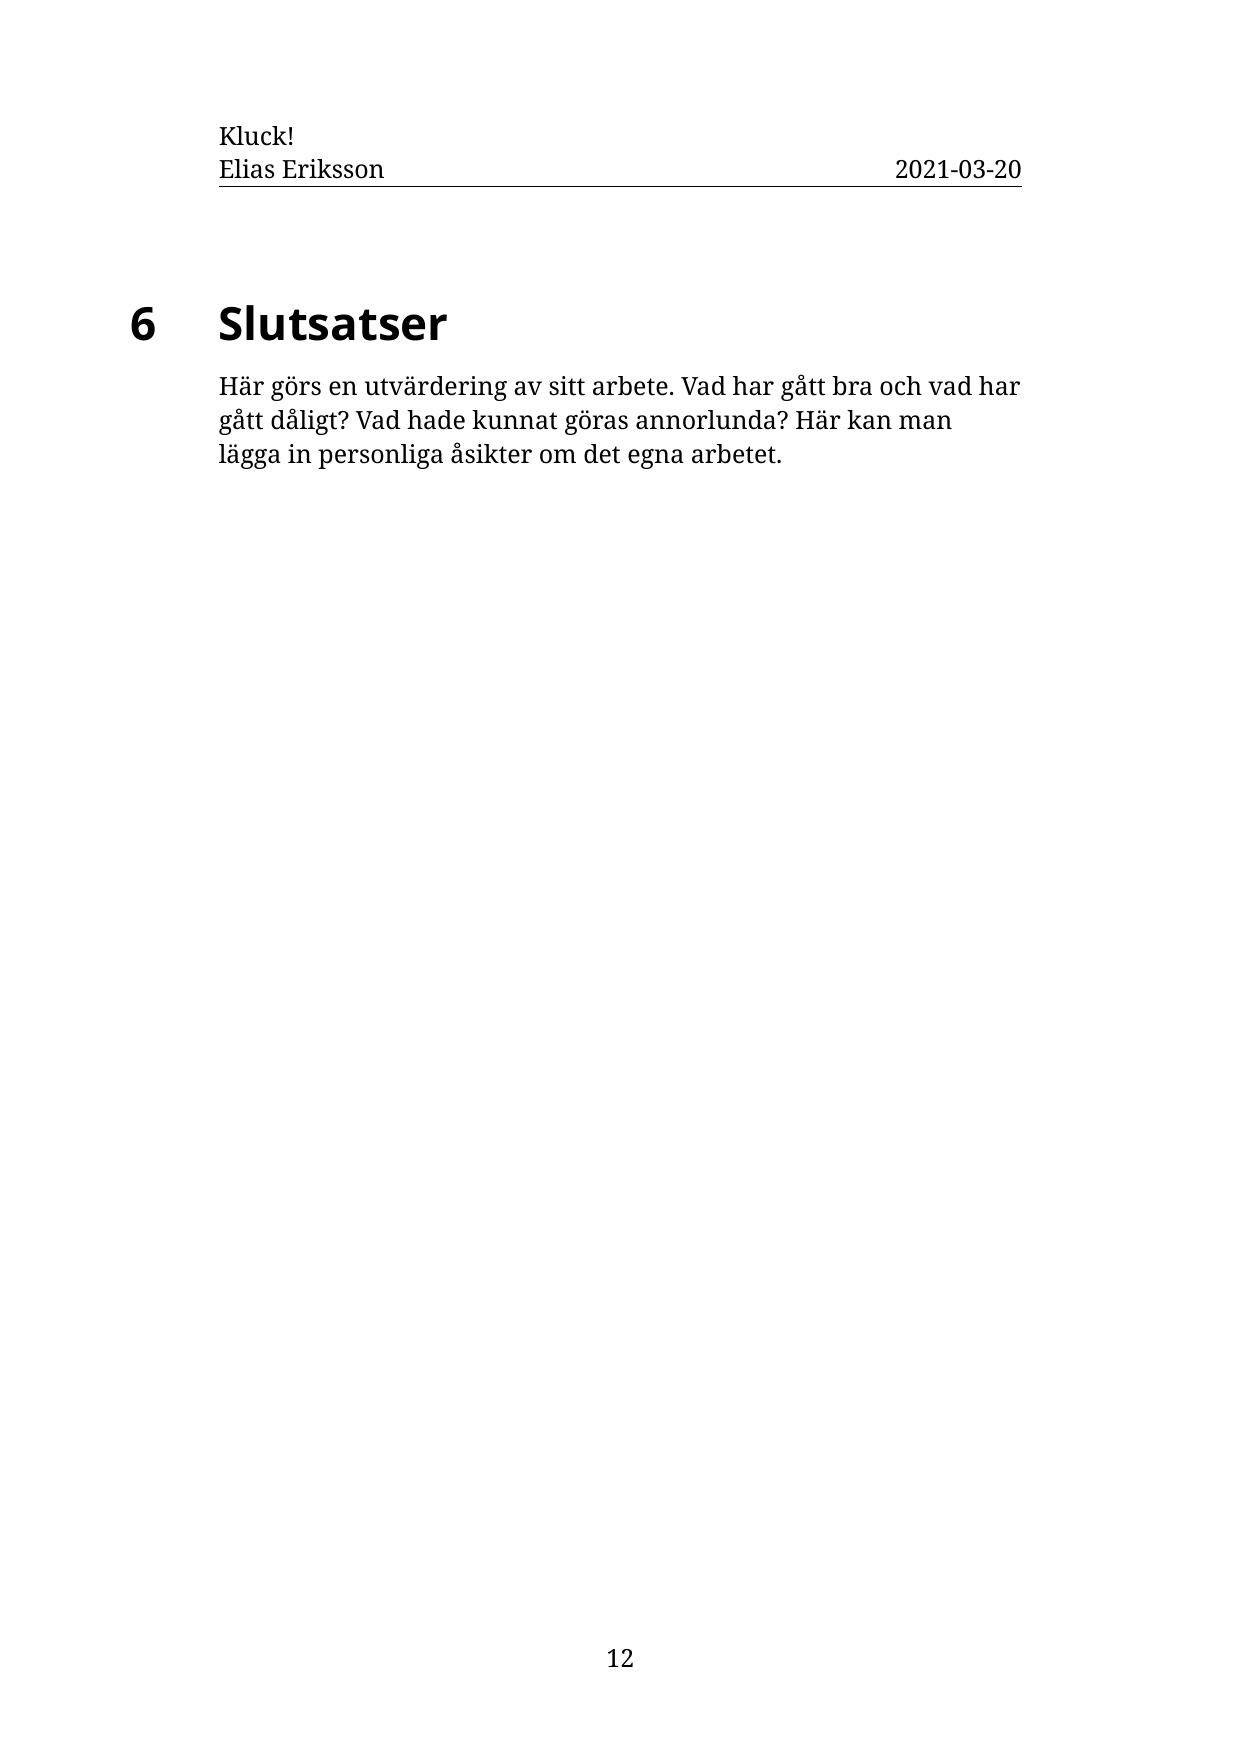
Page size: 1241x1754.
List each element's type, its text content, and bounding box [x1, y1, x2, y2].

subtitle Slutsatser [130, 291, 1022, 353]
text Här görs en utvärdering av sitt arbete. Vad har gått bra och vad har gått dåligt? Vad hade kunnat göras annorlunda? Här kan man lägga in personliga åsikter om det egna arbetet. [218, 369, 1022, 471]
